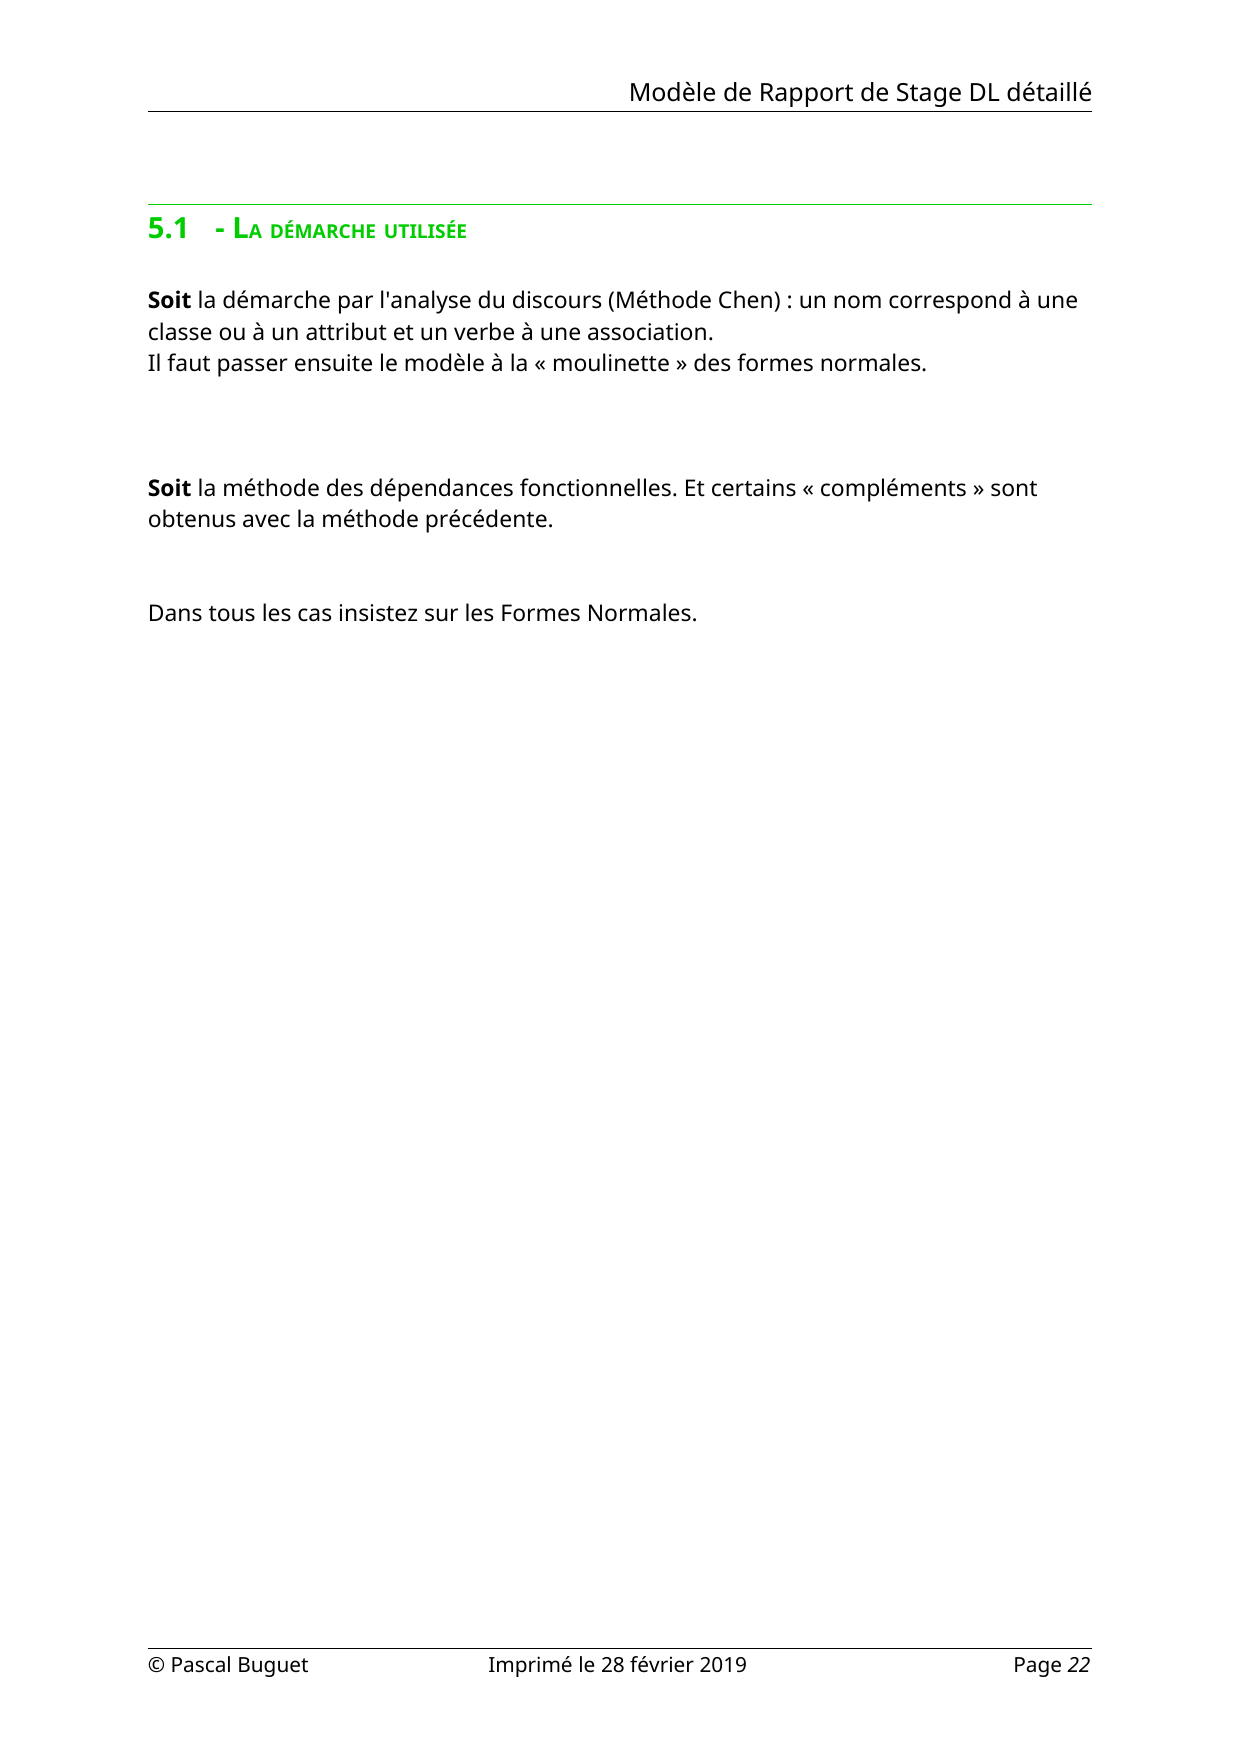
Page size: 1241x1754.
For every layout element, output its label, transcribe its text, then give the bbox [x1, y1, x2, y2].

text Il faut passer ensuite le modèle à la « moulinette » des formes normales. [148, 347, 1092, 378]
text Dans tous les cas insistez sur les Formes Normales. [148, 597, 1092, 628]
text Soit la méthode des dépendances fonctionnelles. Et certains « compléments » sont obtenus avec la méthode précédente. [148, 472, 1092, 534]
text Soit la démarche par l'analyse du discours (Méthode Chen) : un nom correspond à une classe ou à un attribut et un verbe à une association. [148, 284, 1092, 347]
subtitle - La démarche utilisée [148, 205, 1092, 247]
